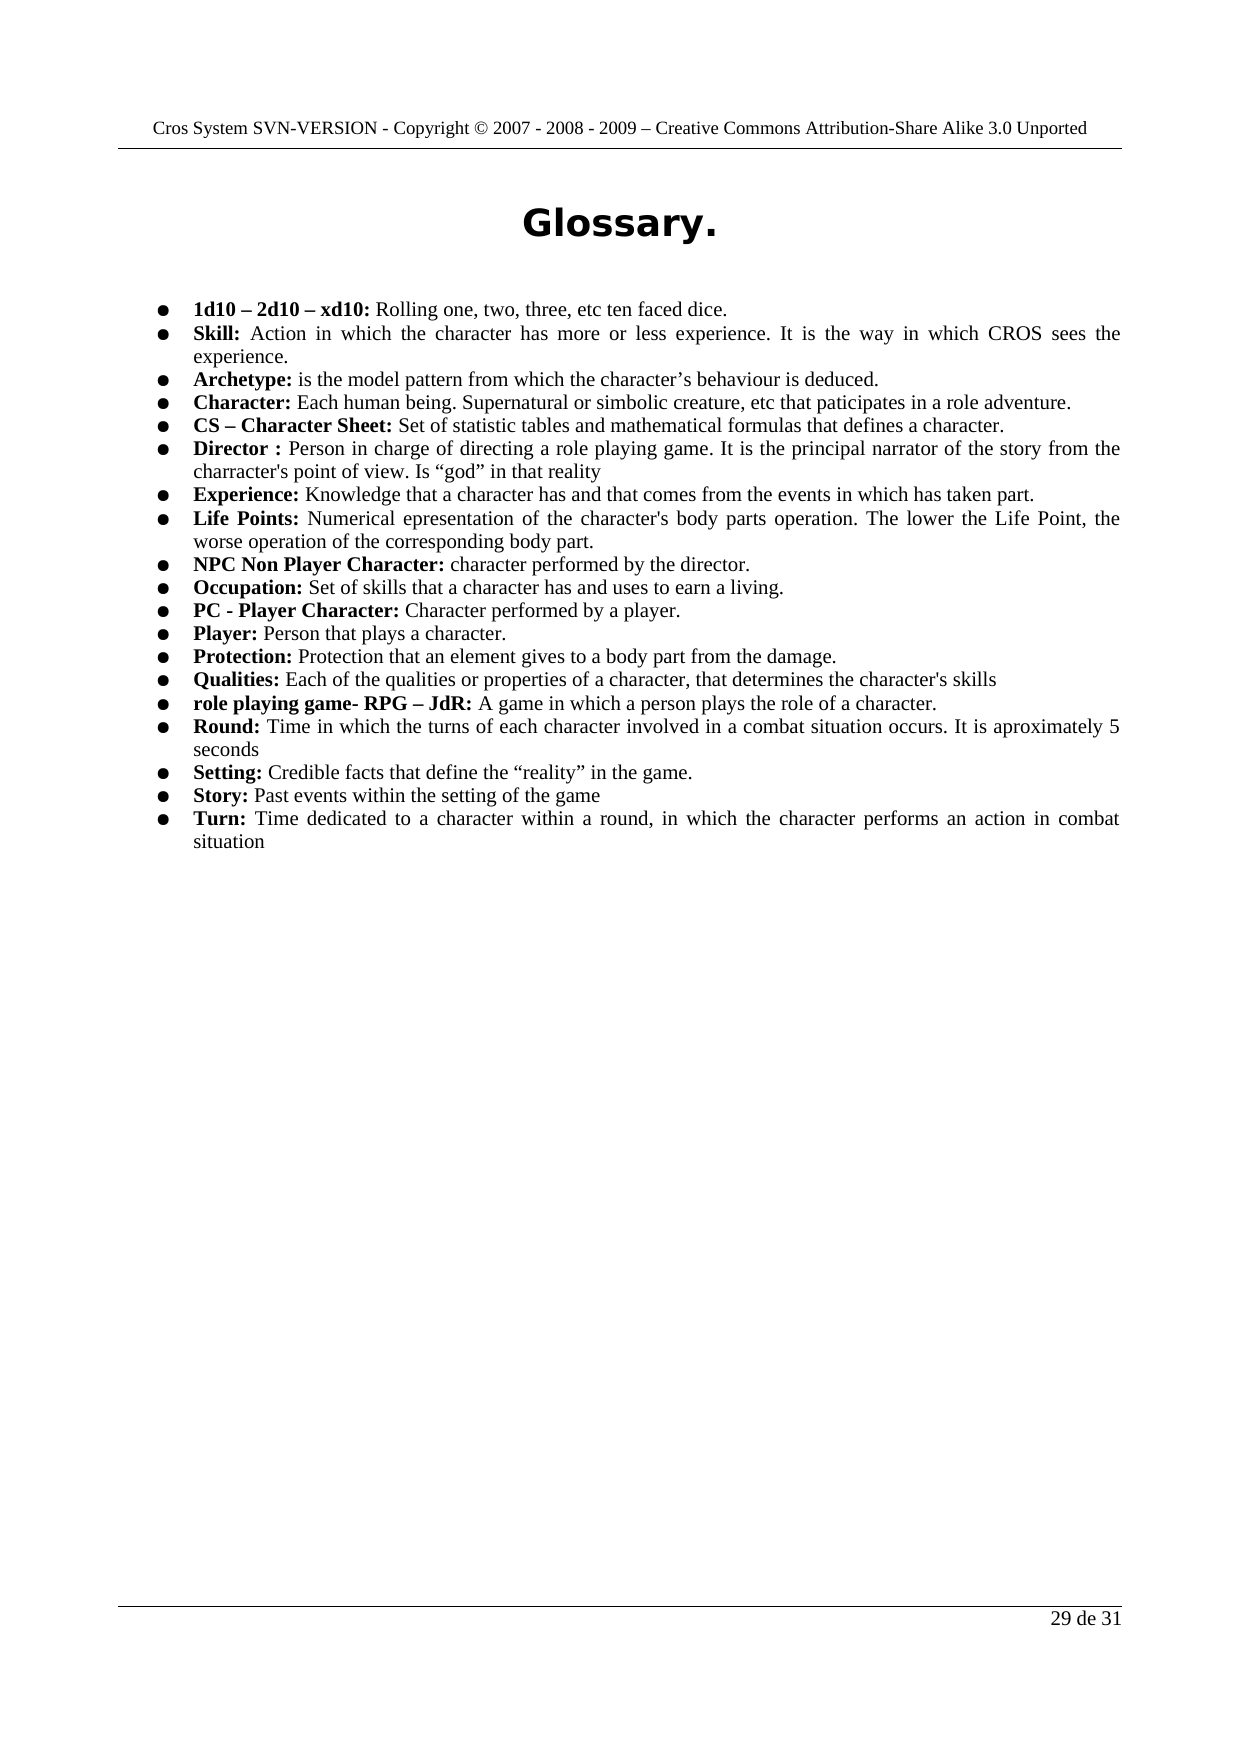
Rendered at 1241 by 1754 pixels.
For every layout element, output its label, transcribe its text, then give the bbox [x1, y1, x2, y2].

list NPC Non Player Character: character performed by the director. [156, 553, 1122, 576]
list Story: Past events within the setting of the game [156, 784, 1122, 807]
list Occupation: Set of skills that a character has and uses to earn a living. [156, 576, 1122, 599]
list role playing game- RPG – JdR: A game in which a person plays the role of a character. [156, 691, 1122, 714]
list Setting: Credible facts that define the “reality” in the game. [156, 761, 1122, 784]
list CS – Character Sheet: Set of statistic tables and mathematical formulas that defines a character. [156, 414, 1122, 437]
list Life Points: Numerical epresentation of the character's body parts operation. The lower the Life Point, the worse operation of the corresponding body part. [156, 506, 1122, 553]
list Player: Person that plays a character. [156, 622, 1122, 645]
list Character: Each human being. Supernatural or simbolic creature, etc that paticipates in a role adventure. [156, 391, 1122, 414]
list 1d10 – 2d10 – xd10: Rolling one, two, three, etc ten faced dice. [156, 298, 1122, 321]
list Qualities: Each of the qualities or properties of a character, that determines the character's skills [156, 668, 1122, 691]
list Director : Person in charge of directing a role playing game. It is the principal narrator of the story from the charracter's point of view. Is “god” in that reality [156, 437, 1122, 483]
list PC - Player Character: Character performed by a player. [156, 599, 1122, 622]
list Round: Time in which the turns of each character involved in a combat situation occurs. It is aproximately 5 seconds [156, 714, 1122, 761]
list Protection: Protection that an element gives to a body part from the damage. [156, 645, 1122, 668]
list Experience: Knowledge that a character has and that comes from the events in which has taken part. [156, 483, 1122, 506]
subtitle Glossary. [118, 202, 1122, 246]
list Archetype: is the model pattern from which the character’s behaviour is deduced. [156, 368, 1122, 391]
list Skill: Action in which the character has more or less experience. It is the way in which CROS sees the experience. [156, 321, 1122, 368]
list Turn: Time dedicated to a character within a round, in which the character performs an action in combat situation [156, 807, 1122, 853]
